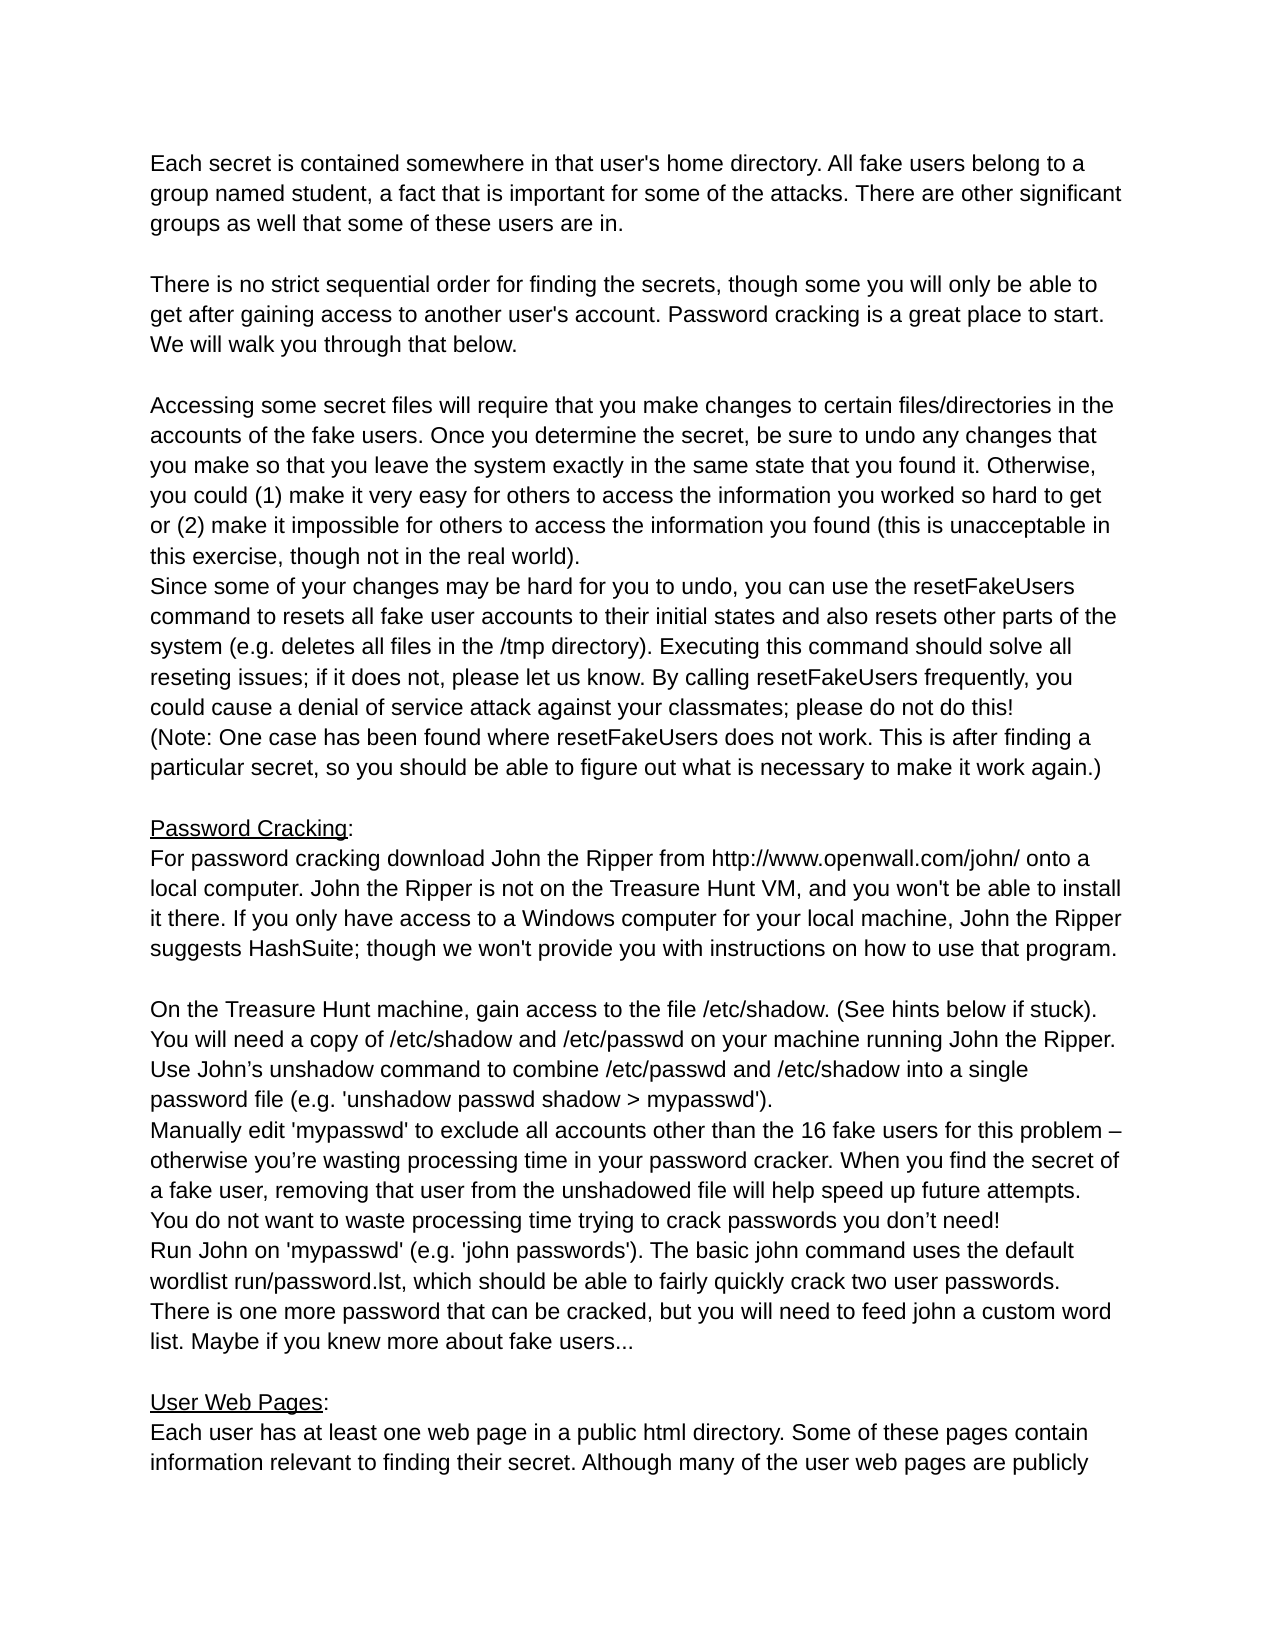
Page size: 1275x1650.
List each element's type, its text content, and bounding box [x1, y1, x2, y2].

text Password Cracking: [150, 814, 1125, 841]
text On the Treasure Hunt machine, gain access to the file /etc/shadow. (See hints below if stuck). You will need a copy of /etc/shadow and /etc/passwd on your machine running John the Ripper. [150, 996, 1125, 1052]
text Accessing some secret files will require that you make changes to certain files/directories in the accounts of the fake users. Once you determine the secret, be sure to undo any changes that you make so that you leave the system exactly in the same state that you found it. Otherwise, you could (1) make it very easy for others to access the information you worked so hard to get or (2) make it impossible for others to access the information you found (this is unacceptable in this exercise, though not in the real world). [150, 392, 1125, 569]
text Since some of your changes may be hard for you to undo, you can use the resetFakeUsers command to resets all fake user accounts to their initial states and also resets other parts of the system (e.g. deletes all files in the /tmp directory). Executing this command should solve all reseting issues; if it does not, please let us know. By calling resetFakeUsers frequently, you could cause a denial of service attack against your classmates; please do not do this! [150, 573, 1125, 720]
text Use John’s unshadow command to combine /etc/passwd and /etc/shadow into a single password file (e.g. 'unshadow passwd shadow > mypasswd'). [150, 1056, 1125, 1113]
text Manually edit 'mypasswd' to exclude all accounts other than the 16 fake users for this problem – otherwise you’re wasting processing time in your password cracker. When you find the secret of a fake user, removing that user from the unshadowed file will help speed up future attempts. You do not want to waste processing time trying to crack passwords you don’t need! [150, 1117, 1125, 1234]
text (Note: One case has been found where resetFakeUsers does not work. This is after finding a particular secret, so you should be able to figure out what is necessary to make it work again.) [150, 724, 1125, 781]
text Each secret is contained somewhere in that user's home directory. All fake users belong to a group named student, a fact that is important for some of the attacks. There are other significant groups as well that some of these users are in. [150, 150, 1125, 237]
text Run John on 'mypasswd' (e.g. 'john passwords'). The basic john command uses the default wordlist run/password.lst, which should be able to fairly quickly crack two user passwords. There is one more password that can be cracked, but you will need to feed john a custom word list. Maybe if you knew more about fake users... [150, 1237, 1125, 1354]
text User Web Pages: [150, 1388, 1125, 1415]
text For password cracking download John the Ripper from http://www.openwall.com/john/ onto a local computer. John the Ripper is not on the Treasure Hunt VM, and you won't be able to install it there. If you only have access to a Windows computer for your local machine, John the Ripper suggests HashSuite; though we won't provide you with instructions on how to use that program. [150, 845, 1125, 962]
text There is no strict sequential order for finding the secrets, though some you will only be able to get after gaining access to another user's account. Password cracking is a great place to start. We will walk you through that below. [150, 271, 1125, 358]
text Each user has at least one web page in a public html directory. Some of these pages contain information relevant to finding their secret. Although many of the user web pages are publicly [150, 1419, 1125, 1475]
